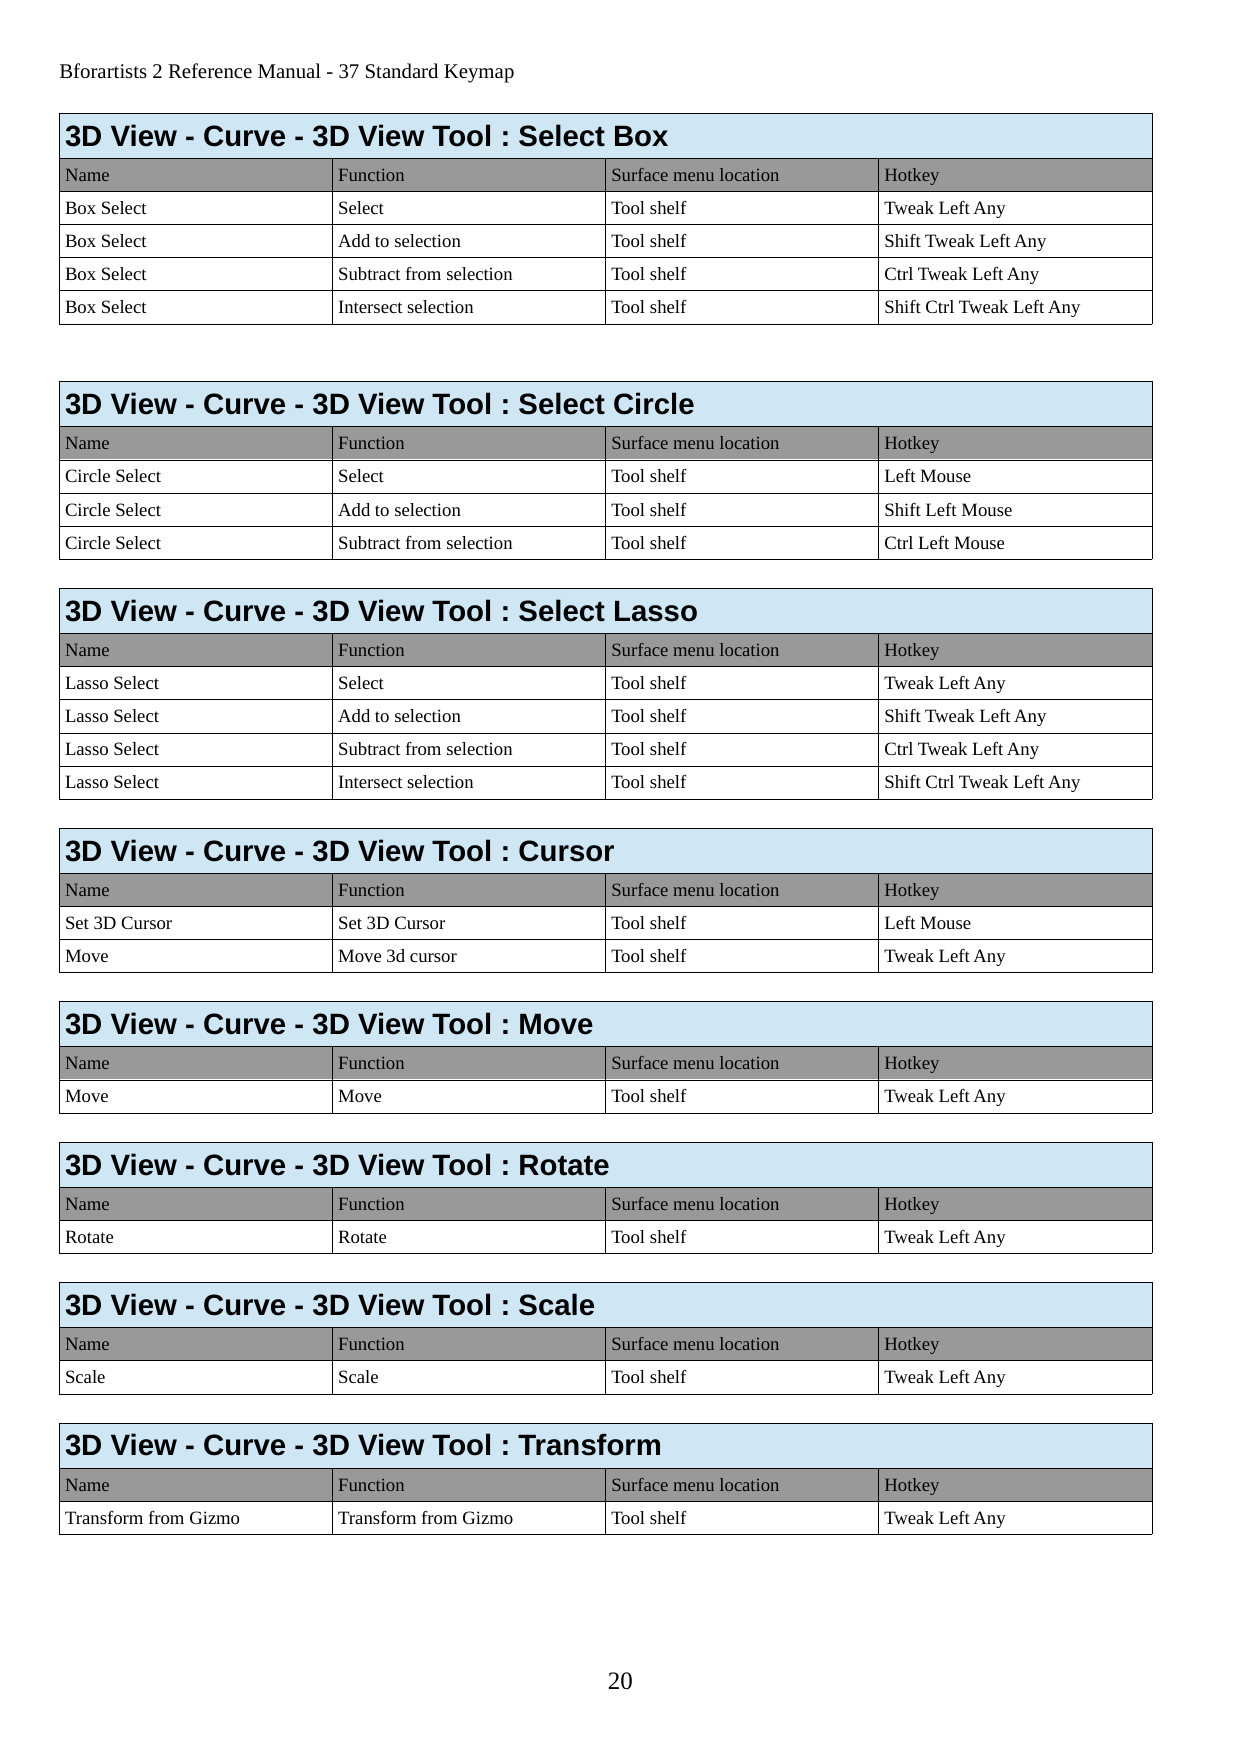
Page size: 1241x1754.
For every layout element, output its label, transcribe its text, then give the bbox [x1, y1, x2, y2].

table_cell Tool shelf [606, 907, 878, 939]
table_header 3D View - Curve - 3D View Tool : Scale [60, 1283, 1152, 1327]
table_cell Tool shelf [606, 192, 878, 224]
table_cell Shift Tweak Left Any [879, 225, 1152, 257]
table_cell Tweak Left Any [879, 1221, 1152, 1253]
table_cell Name [60, 1469, 332, 1501]
table_cell Transform from Gizmo [333, 1502, 605, 1534]
table_cell Tweak Left Any [879, 1361, 1152, 1393]
table_cell Ctrl Tweak Left Any [879, 734, 1152, 766]
table_cell Tool shelf [606, 291, 878, 323]
table_cell Intersect selection [333, 291, 605, 323]
table_cell Move 3d cursor [333, 940, 605, 972]
table_cell Move [60, 1081, 332, 1113]
table_cell Name [60, 634, 332, 666]
table_cell Subtract from selection [333, 258, 605, 290]
table_cell Lasso Select [60, 700, 332, 732]
table_cell Add to selection [333, 225, 605, 257]
table_cell Circle Select [60, 527, 332, 559]
table_cell Name [60, 1328, 332, 1360]
table_cell Tool shelf [606, 767, 878, 799]
table_cell Hotkey [879, 427, 1152, 459]
table_cell Rotate [333, 1221, 605, 1253]
table_cell Function [333, 1469, 605, 1501]
table_cell Circle Select [60, 494, 332, 526]
table_header 3D View - Curve - 3D View Tool : Move [60, 1002, 1152, 1046]
table_cell Function [333, 634, 605, 666]
table_cell Function [333, 427, 605, 459]
table_cell Box Select [60, 225, 332, 257]
table_cell Hotkey [879, 1328, 1152, 1360]
table_cell Hotkey [879, 159, 1152, 191]
table_cell Surface menu location [606, 427, 878, 459]
table_cell Function [333, 1328, 605, 1360]
table_cell Function [333, 1047, 605, 1079]
table_cell Hotkey [879, 634, 1152, 666]
table_cell Surface menu location [606, 634, 878, 666]
table_cell Lasso Select [60, 767, 332, 799]
table_cell Left Mouse [879, 461, 1152, 493]
table_cell Subtract from selection [333, 734, 605, 766]
table_cell Shift Ctrl Tweak Left Any [879, 291, 1152, 323]
table_header 3D View - Curve - 3D View Tool : Cursor [60, 829, 1152, 873]
table_cell Hotkey [879, 874, 1152, 906]
table_cell Move [333, 1081, 605, 1113]
table_cell Tool shelf [606, 225, 878, 257]
table_cell Ctrl Left Mouse [879, 527, 1152, 559]
table_cell Tool shelf [606, 527, 878, 559]
table_cell Circle Select [60, 461, 332, 493]
table_cell Tool shelf [606, 1081, 878, 1113]
table_header 3D View - Curve - 3D View Tool : Transform [60, 1424, 1152, 1468]
table_cell Name [60, 427, 332, 459]
table_cell Surface menu location [606, 1188, 878, 1220]
table_cell Scale [333, 1361, 605, 1393]
table_cell Add to selection [333, 700, 605, 732]
table_cell Move [60, 940, 332, 972]
table_cell Box Select [60, 258, 332, 290]
table_cell Tool shelf [606, 1502, 878, 1534]
table_cell Name [60, 874, 332, 906]
table_cell Hotkey [879, 1469, 1152, 1501]
table_cell Intersect selection [333, 767, 605, 799]
table_cell Ctrl Tweak Left Any [879, 258, 1152, 290]
table_cell Set 3D Cursor [60, 907, 332, 939]
table_cell Rotate [60, 1221, 332, 1253]
table_cell Box Select [60, 192, 332, 224]
table_header 3D View - Curve - 3D View Tool : Rotate [60, 1143, 1152, 1187]
table_header 3D View - Curve - 3D View Tool : Select Box [60, 114, 1152, 158]
table_cell Tweak Left Any [879, 1502, 1152, 1534]
table_cell Tool shelf [606, 667, 878, 699]
table_cell Scale [60, 1361, 332, 1393]
table_cell Lasso Select [60, 734, 332, 766]
table_cell Lasso Select [60, 667, 332, 699]
table_cell Surface menu location [606, 1047, 878, 1079]
table_cell Tool shelf [606, 940, 878, 972]
table_cell Select [333, 667, 605, 699]
table_cell Transform from Gizmo [60, 1502, 332, 1534]
table_cell Surface menu location [606, 874, 878, 906]
table_cell Tweak Left Any [879, 667, 1152, 699]
table_cell Left Mouse [879, 907, 1152, 939]
table_cell Surface menu location [606, 159, 878, 191]
table_cell Add to selection [333, 494, 605, 526]
table_cell Tool shelf [606, 1221, 878, 1253]
table_cell Name [60, 159, 332, 191]
table_cell Set 3D Cursor [333, 907, 605, 939]
table_cell Tweak Left Any [879, 1081, 1152, 1113]
table_cell Name [60, 1047, 332, 1079]
table_cell Hotkey [879, 1047, 1152, 1079]
table_cell Function [333, 159, 605, 191]
table_cell Surface menu location [606, 1328, 878, 1360]
table_cell Tool shelf [606, 700, 878, 732]
table_header 3D View - Curve - 3D View Tool : Select Lasso [60, 589, 1152, 633]
table_cell Tweak Left Any [879, 192, 1152, 224]
table_cell Shift Left Mouse [879, 494, 1152, 526]
table_cell Select [333, 192, 605, 224]
table_cell Subtract from selection [333, 527, 605, 559]
table_cell Function [333, 874, 605, 906]
table_cell Tool shelf [606, 734, 878, 766]
table_cell Surface menu location [606, 1469, 878, 1501]
table_cell Name [60, 1188, 332, 1220]
table_cell Tool shelf [606, 258, 878, 290]
table_cell Tool shelf [606, 494, 878, 526]
table_cell Shift Tweak Left Any [879, 700, 1152, 732]
table_cell Tool shelf [606, 461, 878, 493]
table_cell Shift Ctrl Tweak Left Any [879, 767, 1152, 799]
table_header 3D View - Curve - 3D View Tool : Select Circle [60, 382, 1152, 426]
table_cell Tool shelf [606, 1361, 878, 1393]
table_cell Box Select [60, 291, 332, 323]
table_cell Select [333, 461, 605, 493]
table_cell Tweak Left Any [879, 940, 1152, 972]
table_cell Function [333, 1188, 605, 1220]
table_cell Hotkey [879, 1188, 1152, 1220]
